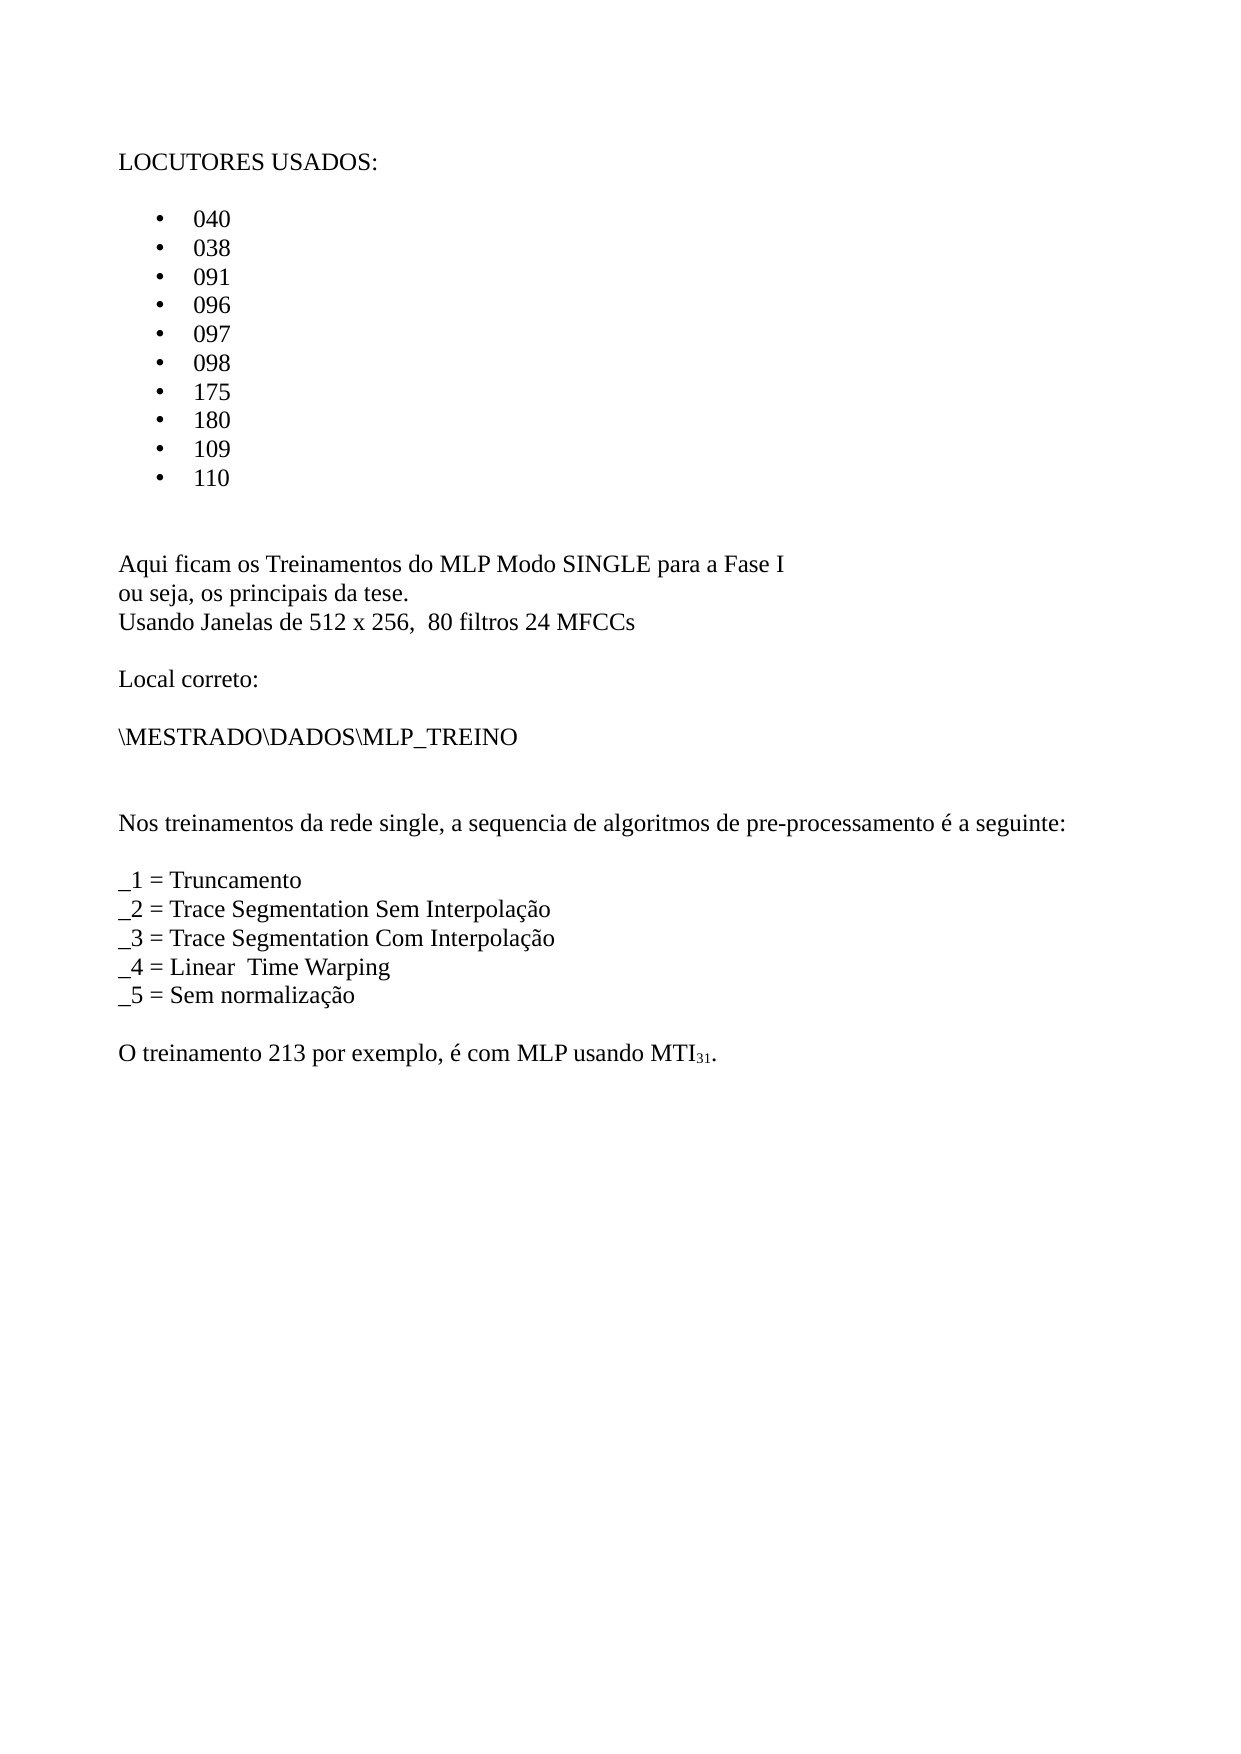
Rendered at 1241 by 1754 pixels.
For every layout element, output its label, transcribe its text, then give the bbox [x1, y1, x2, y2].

text _4 = Linear Time Warping [118, 952, 1122, 981]
list 097 [156, 319, 1122, 348]
text ou seja, os principais da tese. [118, 578, 1122, 607]
list 175 [156, 377, 1122, 406]
list 098 [156, 348, 1122, 377]
list 180 [156, 406, 1122, 434]
text _5 = Sem normalização [118, 981, 1122, 1009]
text \MESTRADO\DADOS\MLP_TREINO [118, 722, 1122, 751]
text O treinamento 213 por exemplo, é com MLP usando MTI31. [118, 1038, 1122, 1067]
text Local correto: [118, 664, 1122, 693]
text _3 = Trace Segmentation Com Interpolação [118, 923, 1122, 952]
list 096 [156, 291, 1122, 319]
list 040 [156, 204, 1122, 233]
list 109 [156, 434, 1122, 463]
text _2 = Trace Segmentation Sem Interpolação [118, 894, 1122, 923]
list 038 [156, 233, 1122, 262]
list 091 [156, 262, 1122, 291]
text _1 = Truncamento [118, 866, 1122, 894]
text Nos treinamentos da rede single, a sequencia de algoritmos de pre-processamento é a seguinte: [118, 808, 1122, 837]
text Usando Janelas de 512 x 256, 80 filtros 24 MFCCs [118, 607, 1122, 636]
list 110 [156, 463, 1122, 492]
text Aqui ficam os Treinamentos do MLP Modo SINGLE para a Fase I [118, 549, 1122, 578]
text LOCUTORES USADOS: [118, 147, 1122, 176]
